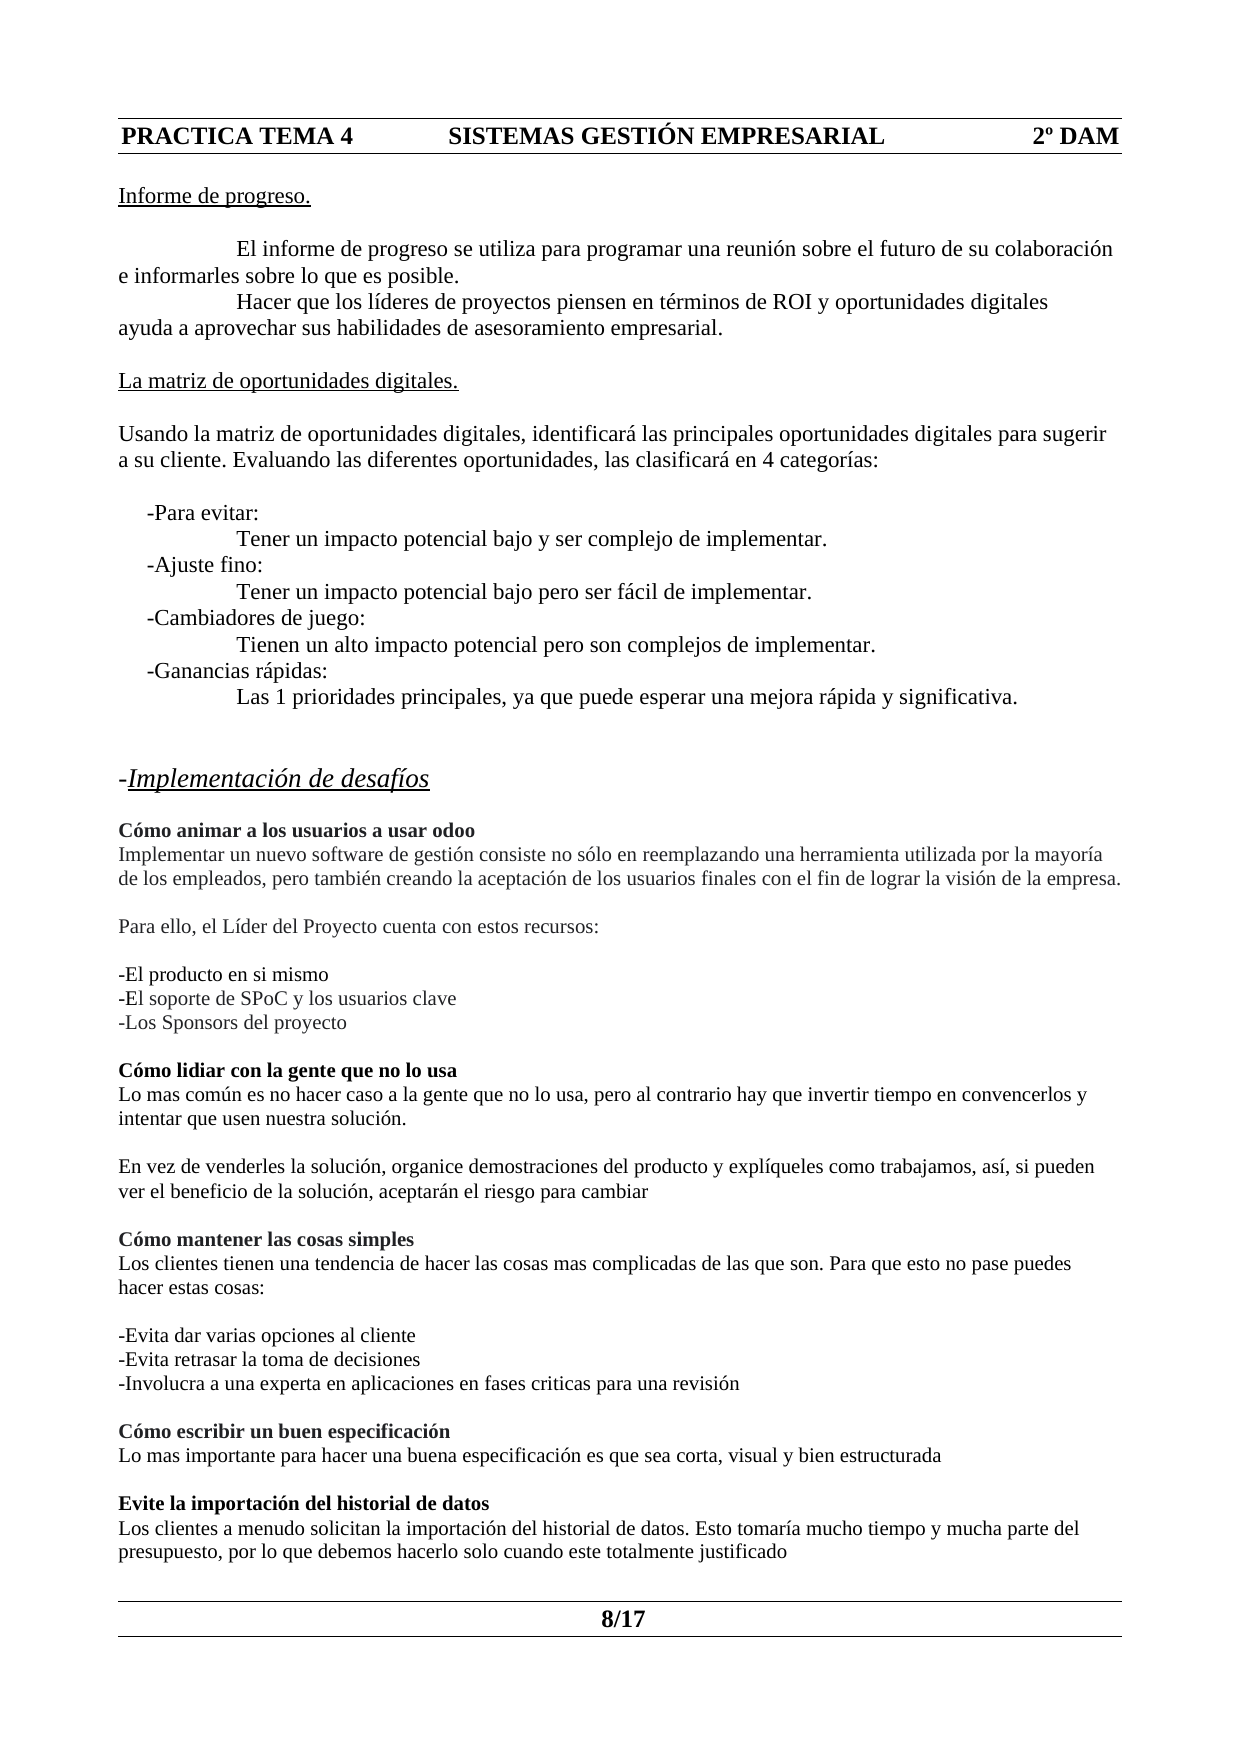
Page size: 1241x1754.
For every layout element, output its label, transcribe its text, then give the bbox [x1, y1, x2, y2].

text -Los Sponsors del proyecto [118, 1010, 1122, 1034]
text -Evita dar varias opciones al cliente [118, 1323, 1122, 1347]
text -El soporte de SPoC y los usuarios clave [118, 986, 1122, 1010]
text -Cambiadores de juego: [118, 604, 1122, 631]
text Cómo escribir un buen especificación [118, 1419, 1122, 1443]
text Los clientes a menudo solicitan la importación del historial de datos. Esto tomaría mucho tiempo y mucha parte del presupuesto, por lo que debemos hacerlo solo cuando este totalmente justificado [118, 1515, 1122, 1563]
text Hacer que los líderes de proyectos piensen en términos de ROI y oportunidades digitales ayuda a aprovechar sus habilidades de asesoramiento empresarial. [118, 288, 1122, 341]
text Evite la importación del historial de datos [118, 1491, 1122, 1515]
text Lo mas común es no hacer caso a la gente que no lo usa, pero al contrario hay que invertir tiempo en convencerlos y intentar que usen nuestra solución. [118, 1082, 1122, 1130]
text Las 1 prioridades principales, ya que puede esperar una mejora rápida y significativa. [118, 683, 1122, 710]
text -Involucra a una experta en aplicaciones en fases criticas para una revisión [118, 1371, 1122, 1395]
text Cómo lidiar con la gente que no lo usa [118, 1058, 1122, 1082]
text Para ello, el Líder del Proyecto cuenta con estos recursos: [118, 914, 1122, 938]
text -Para evitar: [118, 499, 1122, 525]
text -Ganancias rápidas: [118, 657, 1122, 683]
text Implementar un nuevo software de gestión consiste no sólo en reemplazando una herramienta utilizada por la mayoría de los empleados, pero también creando la aceptación de los usuarios finales con el fin de lograr la visión de la empresa. [118, 842, 1122, 890]
text El informe de progreso se utiliza para programar una reunión sobre el futuro de su colaboración e informarles sobre lo que es posible. [118, 235, 1122, 288]
text -Ajuste fino: [118, 552, 1122, 578]
text Lo mas importante para hacer una buena especificación es que sea corta, visual y bien estructurada [118, 1443, 1122, 1467]
text Usando la matriz de oportunidades digitales, identificará las principales oportunidades digitales para sugerir a su cliente. Evaluando las diferentes oportunidades, las clasificará en 4 categorías: [118, 420, 1122, 472]
text En vez de venderles la solución, organice demostraciones del producto y explíqueles como trabajamos, así, si pueden ver el beneficio de la solución, aceptarán el riesgo para cambiar [118, 1154, 1122, 1203]
text La matriz de oportunidades digitales. [118, 367, 1122, 393]
text Informe de progreso. [118, 183, 1122, 209]
text -Evita retrasar la toma de decisiones [118, 1347, 1122, 1371]
text Tener un impacto potencial bajo pero ser fácil de implementar. [118, 578, 1122, 604]
text -El producto en si mismo [118, 962, 1122, 986]
text Cómo mantener las cosas simples [118, 1227, 1122, 1251]
text Los clientes tienen una tendencia de hacer las cosas mas complicadas de las que son. Para que esto no pase puedes hacer estas cosas: [118, 1251, 1122, 1299]
text Tener un impacto potencial bajo y ser complejo de implementar. [118, 525, 1122, 552]
text -Implementación de desafíos [118, 762, 1122, 793]
text Tienen un alto impacto potencial pero son complejos de implementar. [118, 631, 1122, 657]
text Cómo animar a los usuarios a usar odoo [118, 793, 1122, 842]
